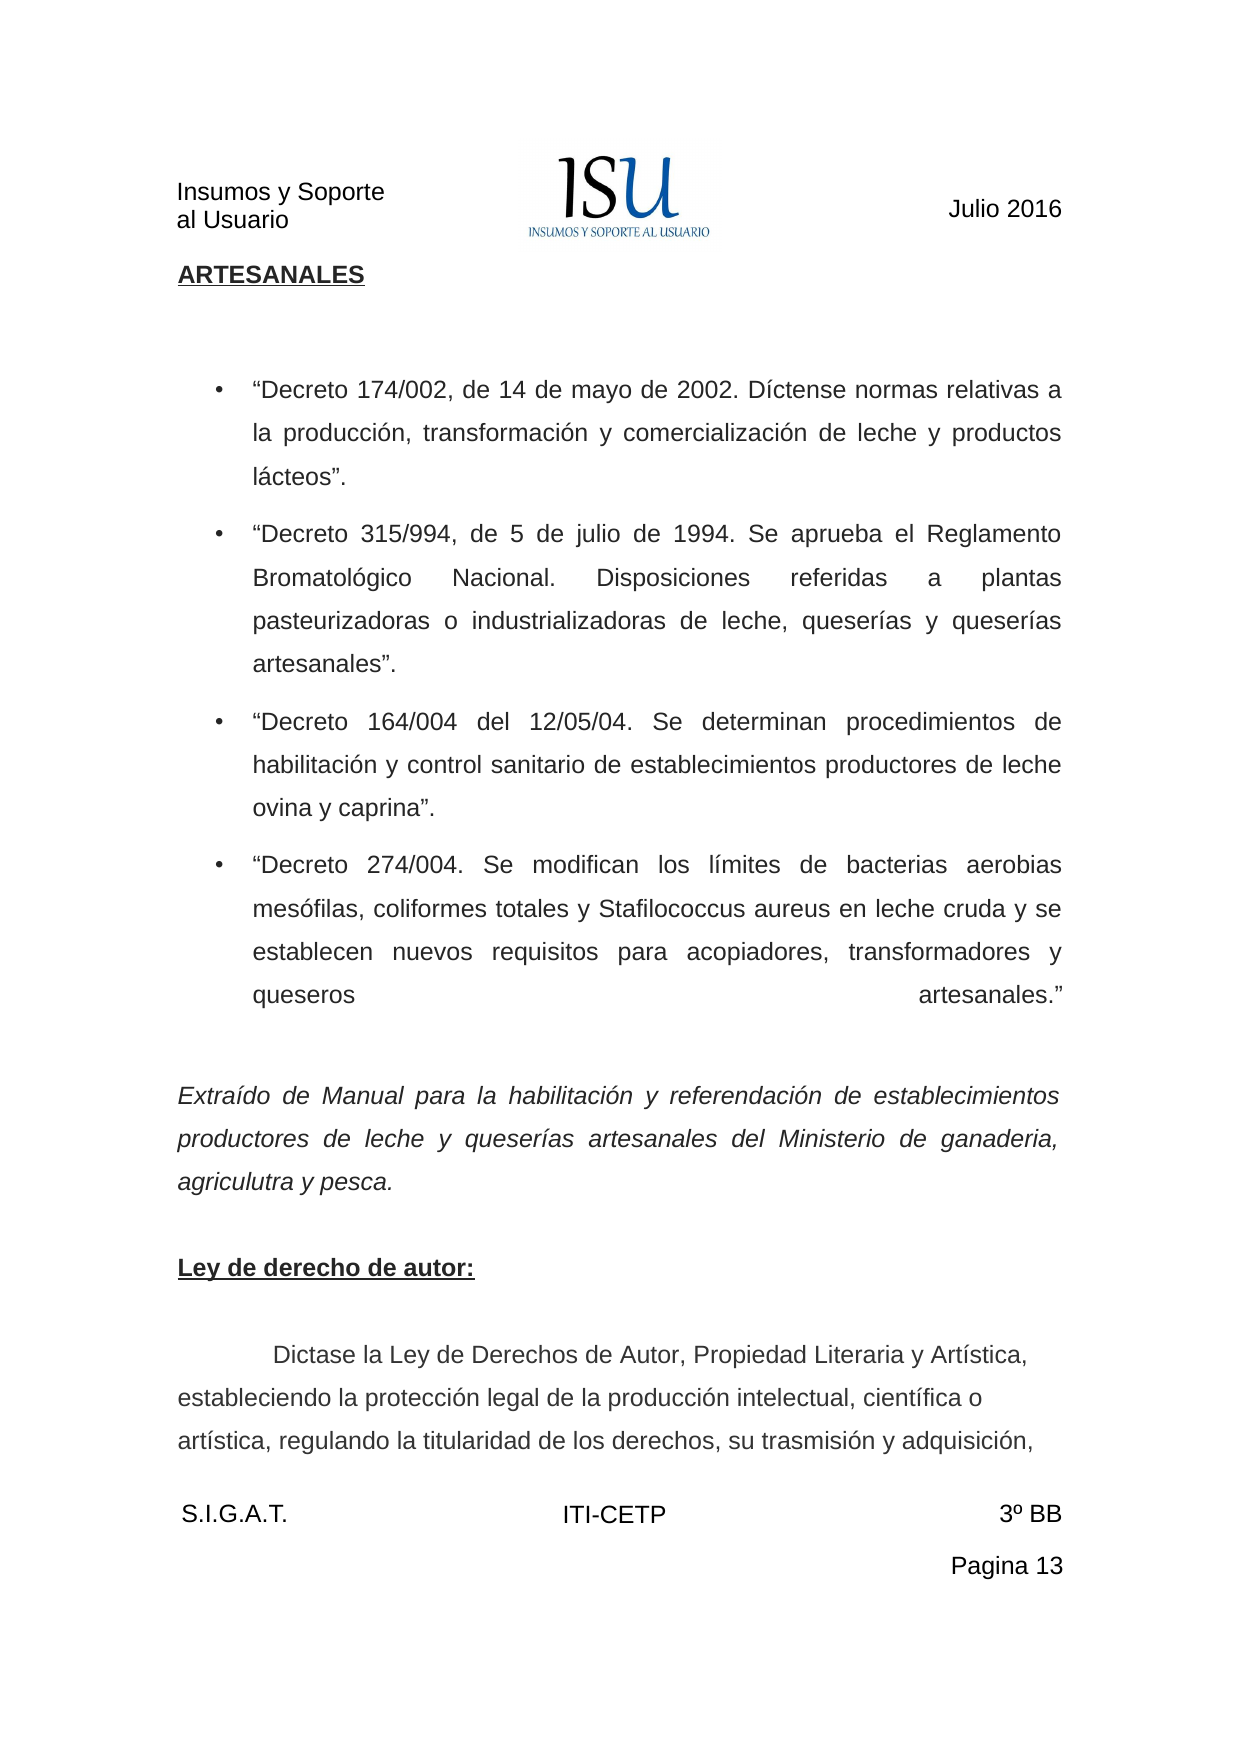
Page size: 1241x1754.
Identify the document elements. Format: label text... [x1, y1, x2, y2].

list “Decreto 164/004 del 12/05/04. Se determinan procedimientos de habilitación y control sanitario de establecimientos productores de leche ovina y caprina”. [215, 706, 1063, 822]
text Ley de derecho de autor: [177, 1253, 1063, 1282]
list “Decreto 315/994, de 5 de julio de 1994. Se aprueba el Reglamento Bromatológico Nacional. Disposiciones referidas a plantas pasteurizadoras o industrializadoras de leche, queserías y queserías artesanales”. [215, 519, 1063, 677]
text Dictase la Ley de Derechos de Autor, Propiedad Literaria y Artística, estableciendo la protección legal de la producción intelectual, científica o artística, regulando la titularidad de los derechos, su trasmisión y adquisición, [177, 1339, 1063, 1454]
list “Decreto 174/002, de 14 de mayo de 2002. Díctense normas relativas a la producción, transformación y comercialización de leche y productos lácteos”. [215, 375, 1063, 490]
text Extraído de Manual para la habilitación y referendación de establecimientos productores de leche y queserías artesanales del Ministerio de ganaderia, agriculutra y pesca. [177, 1081, 1063, 1196]
text ARTESANALES [177, 260, 1063, 288]
picture [517, 138, 723, 252]
list “Decreto 274/004. Se modifican los límites de bacterias aerobias mesófilas, coliformes totales y Stafilococcus aureus en leche cruda y se establecen nuevos requisitos para acopiadores, transformadores y queseros artesanales.” [215, 851, 1063, 1052]
